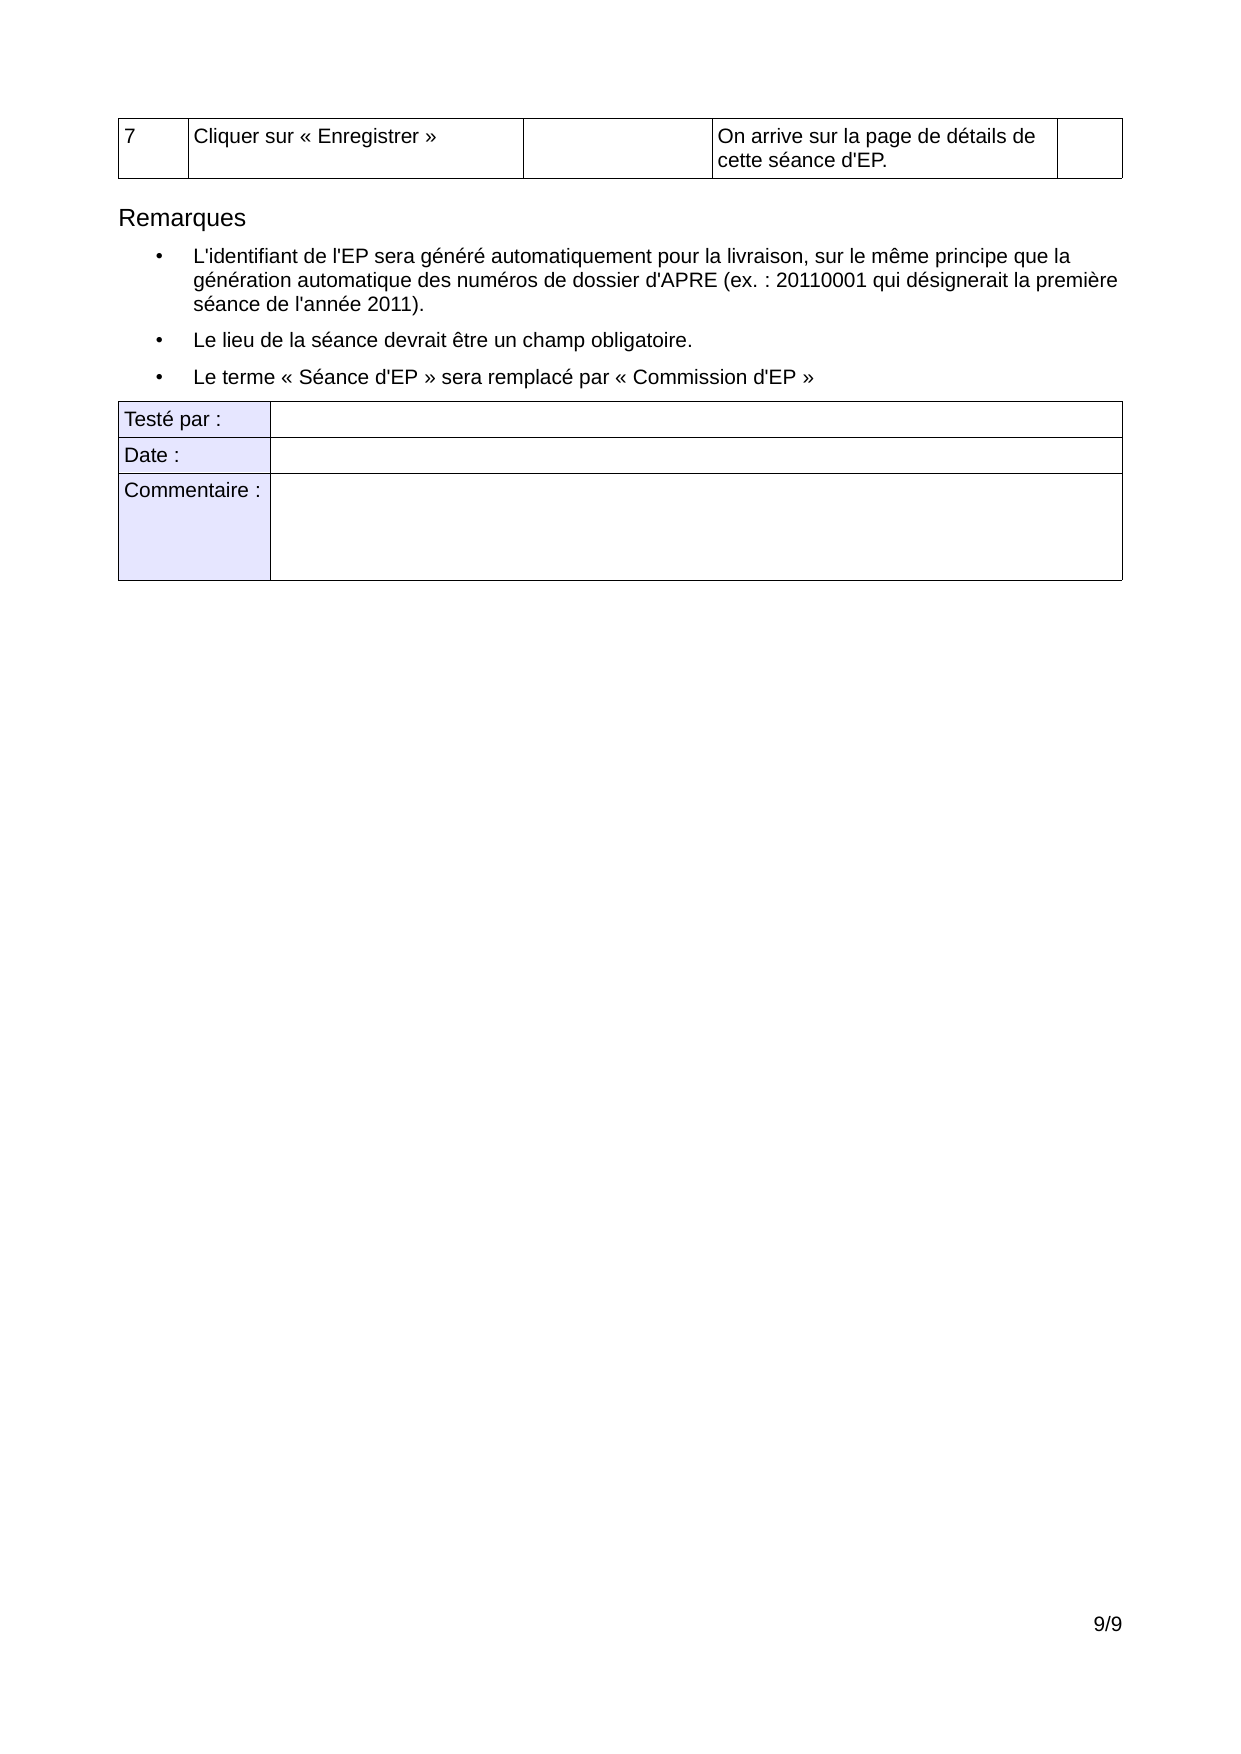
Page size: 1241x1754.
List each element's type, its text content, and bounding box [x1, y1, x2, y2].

list Le terme « Séance d'EP » sera remplacé par « Commission d'EP » [156, 365, 1122, 389]
table_cell Cliquer sur « Enregistrer » [189, 119, 523, 178]
table_cell Commentaire : [119, 474, 270, 580]
list Le lieu de la séance devrait être un champ obligatoire. [156, 328, 1122, 352]
table_cell 7 [119, 119, 188, 178]
table_cell On arrive sur la page de détails de cette séance d'EP. [713, 119, 1057, 178]
table_cell [1058, 119, 1122, 178]
table_cell [271, 438, 1122, 472]
table_cell [524, 119, 712, 178]
list L'identifiant de l'EP sera généré automatiquement pour la livraison, sur le même principe que la génération automatique des numéros de dossier d'APRE (ex. : 20110001 qui désignerait la première séance de l'année 2011). [156, 244, 1122, 316]
table_header Testé par : [119, 402, 270, 437]
table_header [271, 402, 1122, 437]
table_cell [271, 474, 1122, 580]
subtitle Remarques [118, 203, 1122, 231]
table_cell Date : [119, 438, 270, 472]
